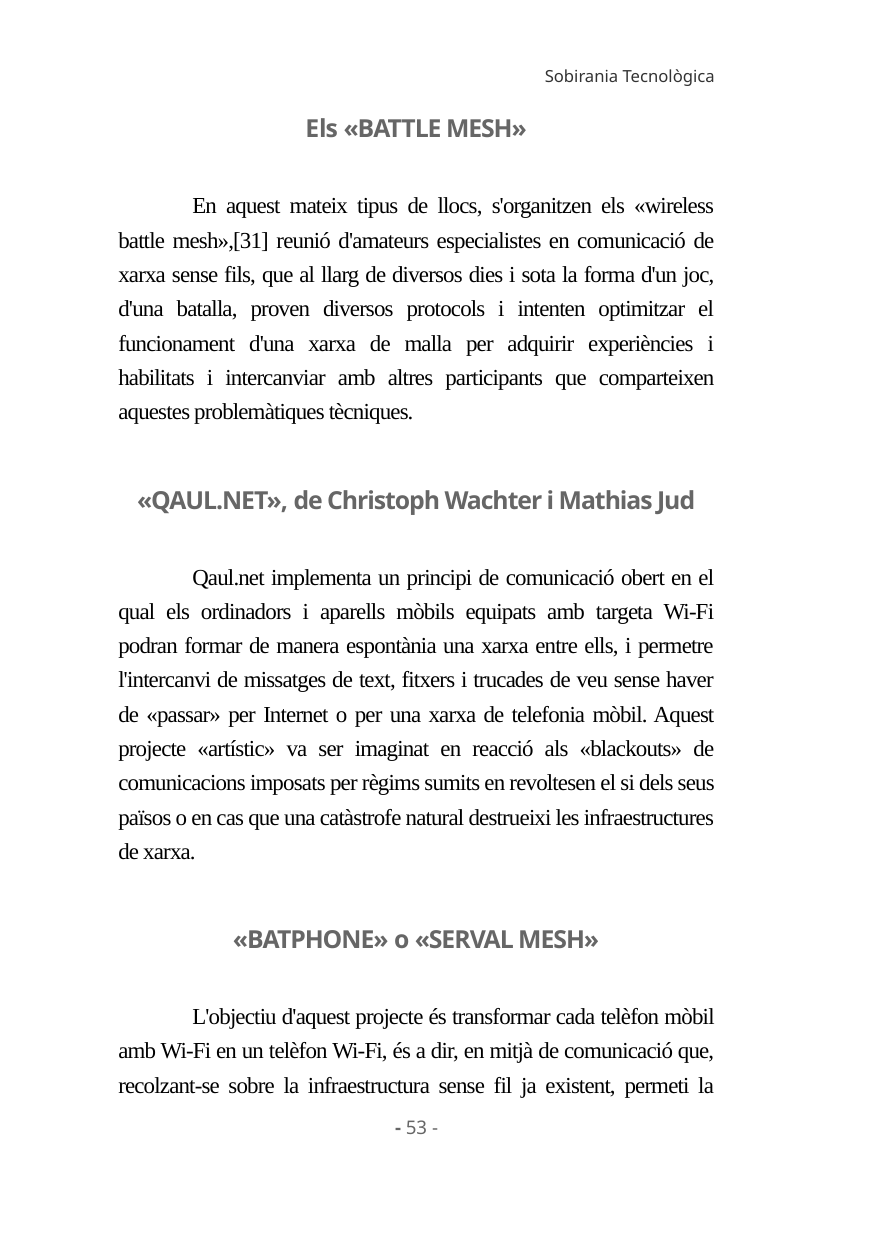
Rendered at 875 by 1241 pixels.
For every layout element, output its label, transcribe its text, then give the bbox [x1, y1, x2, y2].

text Qaul.net implementa un principi de comunicació obert en el qual els ordinadors i aparells mòbils equipats amb targeta Wi-Fi podran formar de manera espontània una xarxa entre ells, i permetre l'intercanvi de missatges de text, fitxers i trucades de veu sense haver de «passar» per Internet o per una xarxa de telefonia mòbil. Aquest projecte «artístic» va ser imaginat en reacció als «blackouts» de comunicacions imposats per règims sumits en revoltesen el si dels seus països o en cas que una catàstrofe natural destrueixi les infraestructures de xarxa. [118, 558, 714, 866]
text L'objectiu d'aquest projecte és transformar cada telèfon mòbil amb Wi-Fi en un telèfon Wi-Fi, és a dir, en mitjà de comunicació que, recolzant-se sobre la infraestructura sense fil ja existent, permeti la [118, 997, 714, 1100]
subtitle «Qaul.net», de Christoph Wachter i Mathias Jud [118, 482, 714, 516]
subtitle «Batphone» o «Serval Mesh» [118, 922, 714, 956]
text En aquest mateix tipus de llocs, s'organitzen els «wireless battle mesh»,[31] reunió d'amateurs especialistes en comunicació de xarxa sense fils, que al llarg de diversos dies i sota la forma d'un joc, d'una batalla, proven diversos protocols i intenten optimitzar el funcionament d'una xarxa de malla per adquirir experiències i habilitats i intercanviar amb altres participants que comparteixen aquestes problemàtiques tècniques. [118, 186, 714, 426]
subtitle Els «Battle mesh» [118, 111, 714, 145]
